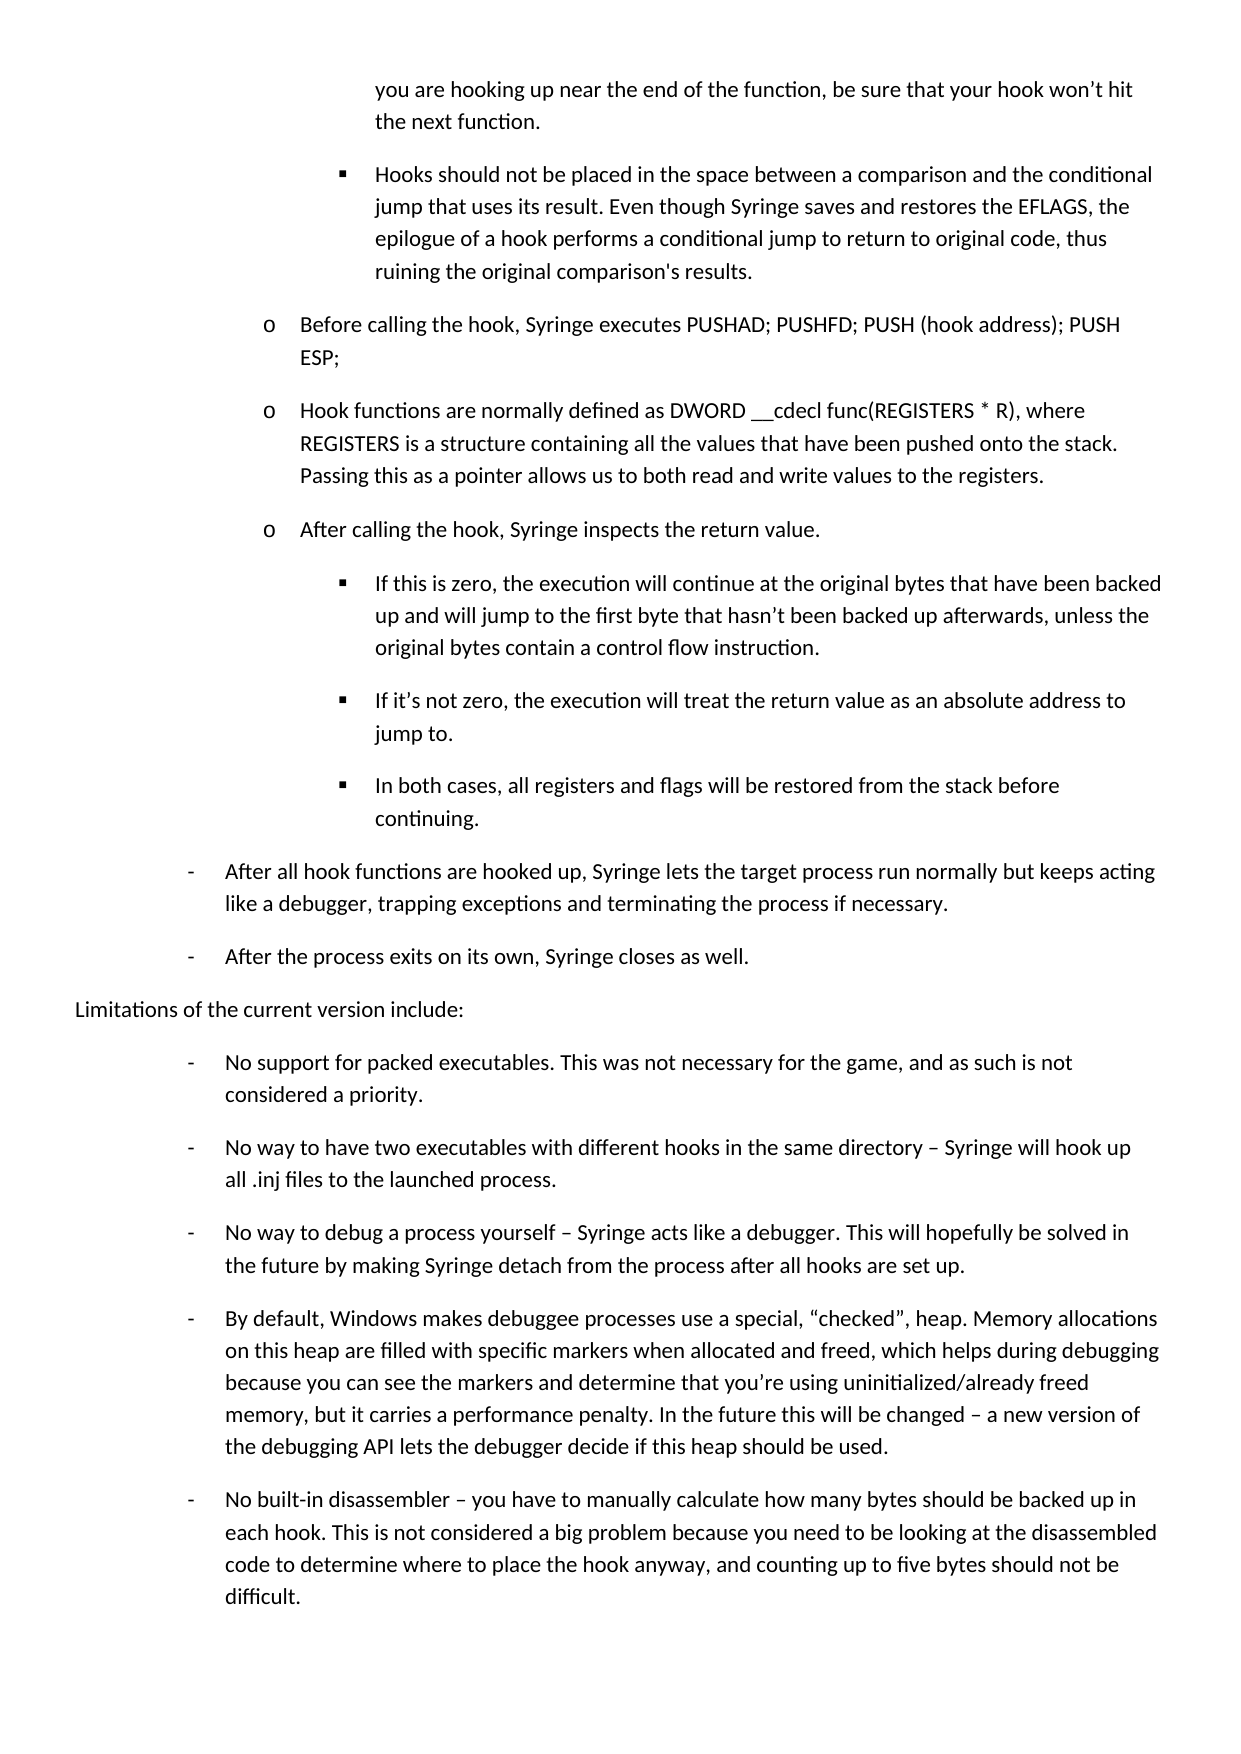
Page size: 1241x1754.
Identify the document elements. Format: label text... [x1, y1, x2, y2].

list Before calling the hook, Syringe executes PUSHAD; PUSHFD; PUSH (hook address); PUSH ESP; [262, 310, 1165, 371]
list No support for packed executables. This was not necessary for the game, and as such is not considered a priority. [187, 1048, 1165, 1108]
list Hook functions are normally defined as DWORD __cdecl func(REGISTERS * R), where REGISTERS is a structure containing all the values that have been pushed onto the stack. Passing this as a pointer allows us to both read and write values to the registers. [262, 396, 1165, 490]
list If this is zero, the execution will continue at the original bytes that have been backed up and will jump to the first byte that hasn’t been backed up afterwards, unless the original bytes contain a control flow instruction. [337, 569, 1165, 661]
list you are hooking up near the end of the function, be sure that your hook won’t hit the next function. [337, 75, 1165, 135]
list If it’s not zero, the execution will treat the return value as an absolute address to jump to. [337, 686, 1165, 747]
list No built-in disassembler – you have to manually calculate how many bytes should be backed up in each hook. This is not considered a big problem because you need to be looking at the disassembled code to determine where to place the hook anyway, and counting up to five bytes should not be difficult. [187, 1486, 1165, 1610]
list After the process exits on its own, Syringe closes as well. [187, 942, 1165, 970]
list By default, Windows makes debuggee processes use a special, “checked”, heap. Memory allocations on this heap are filled with specific markers when allocated and freed, which helps during debugging because you can see the markers and determine that you’re using uninitialized/already freed memory, but it carries a performance penalty. In the future this will be changed – a new version of the debugging API lets the debugger decide if this heap should be used. [187, 1304, 1165, 1461]
text Limitations of the current version include: [75, 995, 1165, 1023]
list In both cases, all registers and flags will be restored from the stack before continuing. [337, 772, 1165, 832]
list No way to debug a process yourself – Syringe acts like a debugger. This will hopefully be solved in the future by making Syringe detach from the process after all hooks are set up. [187, 1218, 1165, 1279]
list Hooks should not be placed in the space between a comparison and the conditional jump that uses its result. Even though Syringe saves and restores the EFLAGS, the epilogue of a hook performs a conditional jump to return to original code, thus ruining the original comparison's results. [337, 160, 1165, 285]
list No way to have two executables with different hooks in the same directory – Syringe will hook up all .inj files to the launched process. [187, 1133, 1165, 1193]
list After calling the hook, Syringe inspects the return value. [262, 515, 1165, 544]
list After all hook functions are hooked up, Syringe lets the target process run normally but keeps acting like a debugger, trapping exceptions and terminating the process if necessary. [187, 857, 1165, 917]
